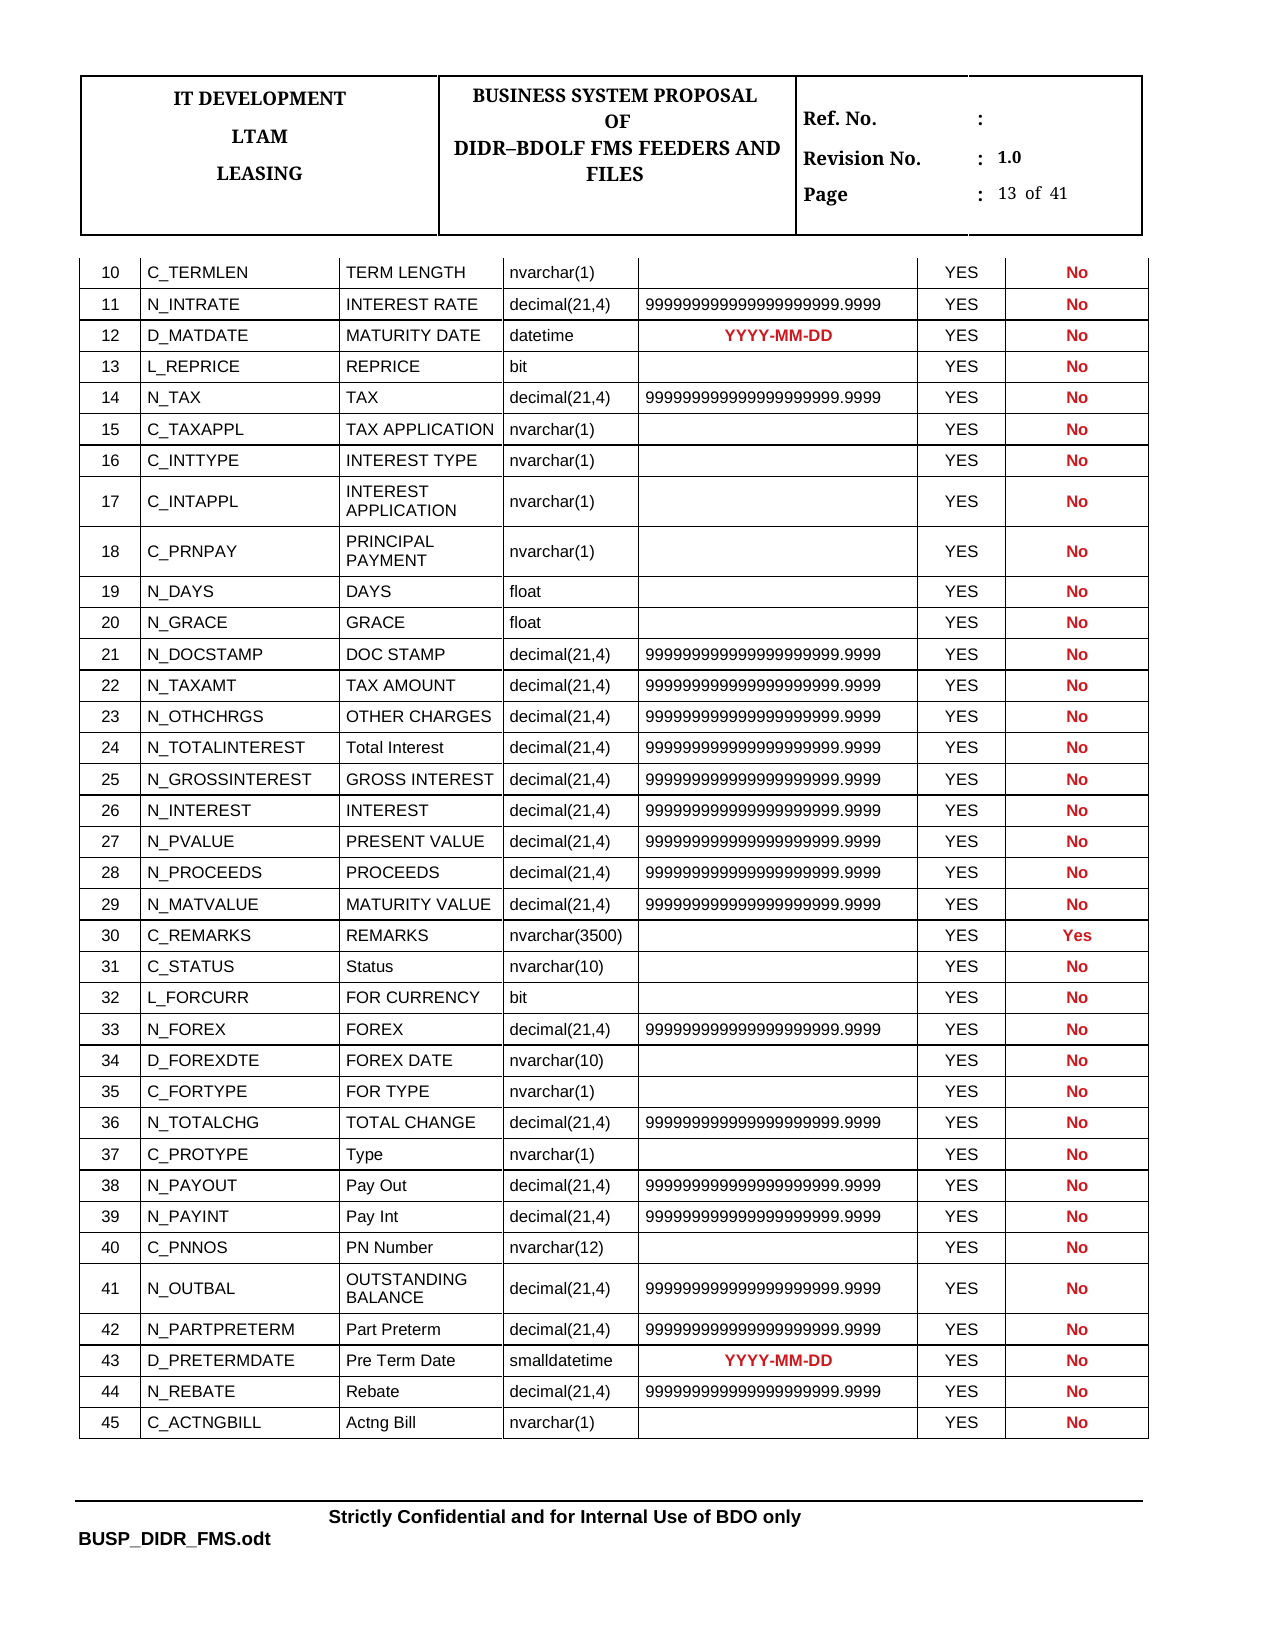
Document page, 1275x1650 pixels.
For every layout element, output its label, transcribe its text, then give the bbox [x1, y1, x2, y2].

table_cell decimal(21,4) [504, 1108, 638, 1138]
table_cell [639, 446, 917, 476]
table_cell No [1006, 577, 1148, 607]
table_cell [639, 527, 917, 576]
table_cell REMARKS [340, 921, 502, 951]
table_cell 999999999999999999999.9999 [639, 796, 917, 826]
table_cell 30 [80, 921, 140, 951]
table_cell YES [918, 827, 1005, 857]
table_cell decimal(21,4) [504, 733, 638, 763]
table_cell C_TAXAPPL [141, 414, 339, 444]
table_cell 999999999999999999999.9999 [639, 1264, 917, 1313]
table_cell decimal(21,4) [504, 383, 638, 413]
table_cell N_TOTALCHG [141, 1108, 339, 1138]
table_cell 37 [80, 1139, 140, 1169]
table_cell decimal(21,4) [504, 289, 638, 319]
table_cell 44 [80, 1377, 140, 1407]
table_cell TAX [340, 383, 502, 413]
table_cell 999999999999999999999.9999 [639, 1014, 917, 1044]
table_cell Part Preterm [340, 1314, 502, 1344]
table_cell YES [918, 477, 1005, 526]
table_cell 999999999999999999999.9999 [639, 639, 917, 669]
table_cell No [1006, 1264, 1148, 1313]
table_cell [639, 1046, 917, 1076]
table_cell 41 [80, 1264, 140, 1313]
table_cell PRINCIPAL PAYMENT [340, 527, 502, 576]
table_cell No [1006, 1171, 1148, 1201]
table_cell YES [918, 414, 1005, 444]
table_cell No [1006, 1314, 1148, 1344]
table_cell N_PVALUE [141, 827, 339, 857]
table_cell 14 [80, 383, 140, 413]
table_cell C_STATUS [141, 952, 339, 982]
table_cell No [1006, 889, 1148, 919]
table_cell PN Number [340, 1233, 502, 1263]
table_cell nvarchar(10) [504, 1046, 638, 1076]
table_cell YES [918, 321, 1005, 351]
table_cell N_PROCEEDS [141, 858, 339, 888]
table_cell No [1006, 1108, 1148, 1138]
table_cell YES [918, 1233, 1005, 1263]
table_cell No [1006, 608, 1148, 638]
table_cell D_FOREXDTE [141, 1046, 339, 1076]
table_cell N_DAYS [141, 577, 339, 607]
table_cell YES [918, 1108, 1005, 1138]
table_cell 999999999999999999999.9999 [639, 889, 917, 919]
table_cell 43 [80, 1346, 140, 1376]
table_cell 999999999999999999999.9999 [639, 1108, 917, 1138]
table_cell 13 [80, 352, 140, 382]
table_cell 31 [80, 952, 140, 982]
table_cell No [1006, 414, 1148, 444]
table_cell 39 [80, 1202, 140, 1232]
table_cell [639, 608, 917, 638]
table_cell nvarchar(1) [504, 1408, 638, 1438]
table_cell YES [918, 1077, 1005, 1107]
table_cell Total Interest [340, 733, 502, 763]
table_cell Rebate [340, 1377, 502, 1407]
table_cell No [1006, 858, 1148, 888]
table_cell YES [918, 1139, 1005, 1169]
table_cell C_TERMLEN [141, 258, 339, 288]
table_cell 999999999999999999999.9999 [639, 702, 917, 732]
table_cell float [504, 608, 638, 638]
table_cell D_MATDATE [141, 321, 339, 351]
table_cell No [1006, 671, 1148, 701]
table_cell 18 [80, 527, 140, 576]
table_cell [639, 952, 917, 982]
table_cell C_PROTYPE [141, 1139, 339, 1169]
table_cell YES [918, 921, 1005, 951]
table_cell [639, 1077, 917, 1107]
table_cell TAX AMOUNT [340, 671, 502, 701]
table_cell No [1006, 796, 1148, 826]
table_cell L_REPRICE [141, 352, 339, 382]
table_cell nvarchar(1) [504, 477, 638, 526]
table_cell decimal(21,4) [504, 1377, 638, 1407]
table_cell [639, 983, 917, 1013]
table_cell YES [918, 1377, 1005, 1407]
table_cell GROSS INTEREST [340, 764, 502, 794]
table_cell 42 [80, 1314, 140, 1344]
table_cell C_ACTNGBILL [141, 1408, 339, 1438]
table_cell 22 [80, 671, 140, 701]
table_cell N_OUTBAL [141, 1264, 339, 1313]
table_cell 999999999999999999999.9999 [639, 289, 917, 319]
table_cell INTEREST RATE [340, 289, 502, 319]
table_cell INTEREST [340, 796, 502, 826]
table_cell float [504, 577, 638, 607]
table_cell 999999999999999999999.9999 [639, 764, 917, 794]
table_cell No [1006, 446, 1148, 476]
table_cell decimal(21,4) [504, 796, 638, 826]
table_cell YES [918, 671, 1005, 701]
table_cell nvarchar(1) [504, 446, 638, 476]
table_cell Pre Term Date [340, 1346, 502, 1376]
table_cell No [1006, 702, 1148, 732]
table_cell 32 [80, 983, 140, 1013]
table_cell No [1006, 258, 1148, 288]
table_cell 12 [80, 321, 140, 351]
table_cell nvarchar(3500) [504, 921, 638, 951]
table_cell GRACE [340, 608, 502, 638]
table_cell [639, 258, 917, 288]
table_cell OUTSTANDING BALANCE [340, 1264, 502, 1313]
table_cell No [1006, 1077, 1148, 1107]
table_cell nvarchar(1) [504, 414, 638, 444]
table_cell 28 [80, 858, 140, 888]
table_cell bit [504, 352, 638, 382]
table_cell PROCEEDS [340, 858, 502, 888]
table_cell N_TOTALINTEREST [141, 733, 339, 763]
table_cell YES [918, 983, 1005, 1013]
table_cell No [1006, 321, 1148, 351]
table_cell nvarchar(10) [504, 952, 638, 982]
table_cell 36 [80, 1108, 140, 1138]
table_cell TAX APPLICATION [340, 414, 502, 444]
table_cell YES [918, 383, 1005, 413]
table_cell YES [918, 446, 1005, 476]
table_cell No [1006, 383, 1148, 413]
table_cell YES [918, 1346, 1005, 1376]
table_cell No [1006, 1202, 1148, 1232]
table_cell DAYS [340, 577, 502, 607]
table_cell N_FOREX [141, 1014, 339, 1044]
table_cell No [1006, 1139, 1148, 1169]
table_cell nvarchar(1) [504, 1139, 638, 1169]
table_cell YES [918, 702, 1005, 732]
table_cell 11 [80, 289, 140, 319]
table_cell 35 [80, 1077, 140, 1107]
table_cell No [1006, 764, 1148, 794]
table_cell N_GRACE [141, 608, 339, 638]
table_cell smalldatetime [504, 1346, 638, 1376]
table_cell [639, 577, 917, 607]
table_cell No [1006, 1408, 1148, 1438]
table_cell No [1006, 289, 1148, 319]
table_cell [639, 1408, 917, 1438]
table_cell YYYY-MM-DD [639, 1346, 917, 1376]
table_cell [639, 1139, 917, 1169]
table_cell No [1006, 1046, 1148, 1076]
table_cell YYYY-MM-DD [639, 321, 917, 351]
table_cell No [1006, 1346, 1148, 1376]
table_cell YES [918, 1014, 1005, 1044]
table_cell 23 [80, 702, 140, 732]
table_cell FOR CURRENCY [340, 983, 502, 1013]
table_cell decimal(21,4) [504, 827, 638, 857]
table_cell nvarchar(1) [504, 527, 638, 576]
table_cell decimal(21,4) [504, 639, 638, 669]
table_cell N_REBATE [141, 1377, 339, 1407]
table_cell nvarchar(1) [504, 1077, 638, 1107]
table_cell No [1006, 639, 1148, 669]
table_cell No [1006, 827, 1148, 857]
table_cell 999999999999999999999.9999 [639, 733, 917, 763]
table_cell YES [918, 527, 1005, 576]
table_cell Type [340, 1139, 502, 1169]
table_cell YES [918, 1046, 1005, 1076]
table_cell Status [340, 952, 502, 982]
table_cell [639, 921, 917, 951]
table_cell 17 [80, 477, 140, 526]
table_cell YES [918, 764, 1005, 794]
table_cell 999999999999999999999.9999 [639, 858, 917, 888]
table_cell YES [918, 1202, 1005, 1232]
table_cell No [1006, 952, 1148, 982]
table_cell N_GROSSINTEREST [141, 764, 339, 794]
table_cell TERM LENGTH [340, 258, 502, 288]
table_cell 27 [80, 827, 140, 857]
table_cell 999999999999999999999.9999 [639, 1377, 917, 1407]
table_cell nvarchar(1) [504, 258, 638, 288]
table_cell FOR TYPE [340, 1077, 502, 1107]
table_cell decimal(21,4) [504, 764, 638, 794]
table_cell YES [918, 577, 1005, 607]
table_cell No [1006, 1377, 1148, 1407]
table_cell 10 [80, 258, 140, 288]
table_cell decimal(21,4) [504, 1264, 638, 1313]
table_cell REPRICE [340, 352, 502, 382]
table_cell decimal(21,4) [504, 858, 638, 888]
table_cell N_PAYOUT [141, 1171, 339, 1201]
table_cell No [1006, 477, 1148, 526]
table_cell N_INTRATE [141, 289, 339, 319]
table_cell FOREX DATE [340, 1046, 502, 1076]
table_cell N_INTEREST [141, 796, 339, 826]
table_cell MATURITY DATE [340, 321, 502, 351]
table_cell No [1006, 1233, 1148, 1263]
table_cell YES [918, 258, 1005, 288]
table_cell YES [918, 952, 1005, 982]
table_cell Pay Int [340, 1202, 502, 1232]
table_cell 19 [80, 577, 140, 607]
table_cell YES [918, 858, 1005, 888]
table_cell YES [918, 1408, 1005, 1438]
table_cell 999999999999999999999.9999 [639, 1314, 917, 1344]
table_cell 34 [80, 1046, 140, 1076]
table_cell 20 [80, 608, 140, 638]
table_cell FOREX [340, 1014, 502, 1044]
table_cell N_TAX [141, 383, 339, 413]
table_cell 38 [80, 1171, 140, 1201]
table_cell 29 [80, 889, 140, 919]
table_cell YES [918, 889, 1005, 919]
table_cell 999999999999999999999.9999 [639, 1202, 917, 1232]
table_cell decimal(21,4) [504, 889, 638, 919]
table_cell N_TAXAMT [141, 671, 339, 701]
table_cell MATURITY VALUE [340, 889, 502, 919]
table_cell 40 [80, 1233, 140, 1263]
table_cell N_OTHCHRGS [141, 702, 339, 732]
table_cell D_PRETERMDATE [141, 1346, 339, 1376]
table_cell No [1006, 352, 1148, 382]
table_cell 16 [80, 446, 140, 476]
table_cell decimal(21,4) [504, 1314, 638, 1344]
table_cell decimal(21,4) [504, 1171, 638, 1201]
table_cell 21 [80, 639, 140, 669]
table_cell Pay Out [340, 1171, 502, 1201]
table_cell YES [918, 352, 1005, 382]
table_cell YES [918, 289, 1005, 319]
table_cell YES [918, 1264, 1005, 1313]
table_cell bit [504, 983, 638, 1013]
table_cell Yes [1006, 921, 1148, 951]
table_cell 15 [80, 414, 140, 444]
table_cell decimal(21,4) [504, 1202, 638, 1232]
table_cell YES [918, 608, 1005, 638]
table_cell No [1006, 733, 1148, 763]
table_cell N_PARTPRETERM [141, 1314, 339, 1344]
table_cell YES [918, 796, 1005, 826]
table_cell No [1006, 1014, 1148, 1044]
table_cell C_PNNOS [141, 1233, 339, 1263]
table_cell nvarchar(12) [504, 1233, 638, 1263]
table_cell INTEREST APPLICATION [340, 477, 502, 526]
table_cell 999999999999999999999.9999 [639, 827, 917, 857]
table_cell N_DOCSTAMP [141, 639, 339, 669]
table_cell Actng Bill [340, 1408, 502, 1438]
table_cell C_REMARKS [141, 921, 339, 951]
table_cell C_INTAPPL [141, 477, 339, 526]
table_cell 25 [80, 764, 140, 794]
table_cell decimal(21,4) [504, 1014, 638, 1044]
table_cell YES [918, 639, 1005, 669]
table_cell TOTAL CHANGE [340, 1108, 502, 1138]
table_cell 999999999999999999999.9999 [639, 1171, 917, 1201]
table_cell 33 [80, 1014, 140, 1044]
table_cell C_INTTYPE [141, 446, 339, 476]
table_cell C_FORTYPE [141, 1077, 339, 1107]
table_cell [639, 477, 917, 526]
table_cell 999999999999999999999.9999 [639, 671, 917, 701]
table_cell C_PRNPAY [141, 527, 339, 576]
table_cell 45 [80, 1408, 140, 1438]
table_cell N_PAYINT [141, 1202, 339, 1232]
table_cell No [1006, 983, 1148, 1013]
table_cell YES [918, 733, 1005, 763]
table_cell [639, 414, 917, 444]
table_cell decimal(21,4) [504, 671, 638, 701]
table_cell INTEREST TYPE [340, 446, 502, 476]
table_cell datetime [504, 321, 638, 351]
table_cell 26 [80, 796, 140, 826]
table_cell DOC STAMP [340, 639, 502, 669]
table_cell YES [918, 1171, 1005, 1201]
table_cell YES [918, 1314, 1005, 1344]
table_cell PRESENT VALUE [340, 827, 502, 857]
table_cell L_FORCURR [141, 983, 339, 1013]
table_cell N_MATVALUE [141, 889, 339, 919]
table_cell decimal(21,4) [504, 702, 638, 732]
table_cell 24 [80, 733, 140, 763]
table_cell 999999999999999999999.9999 [639, 383, 917, 413]
table_cell [639, 352, 917, 382]
table_cell No [1006, 527, 1148, 576]
table_cell [639, 1233, 917, 1263]
table_cell OTHER CHARGES [340, 702, 502, 732]
